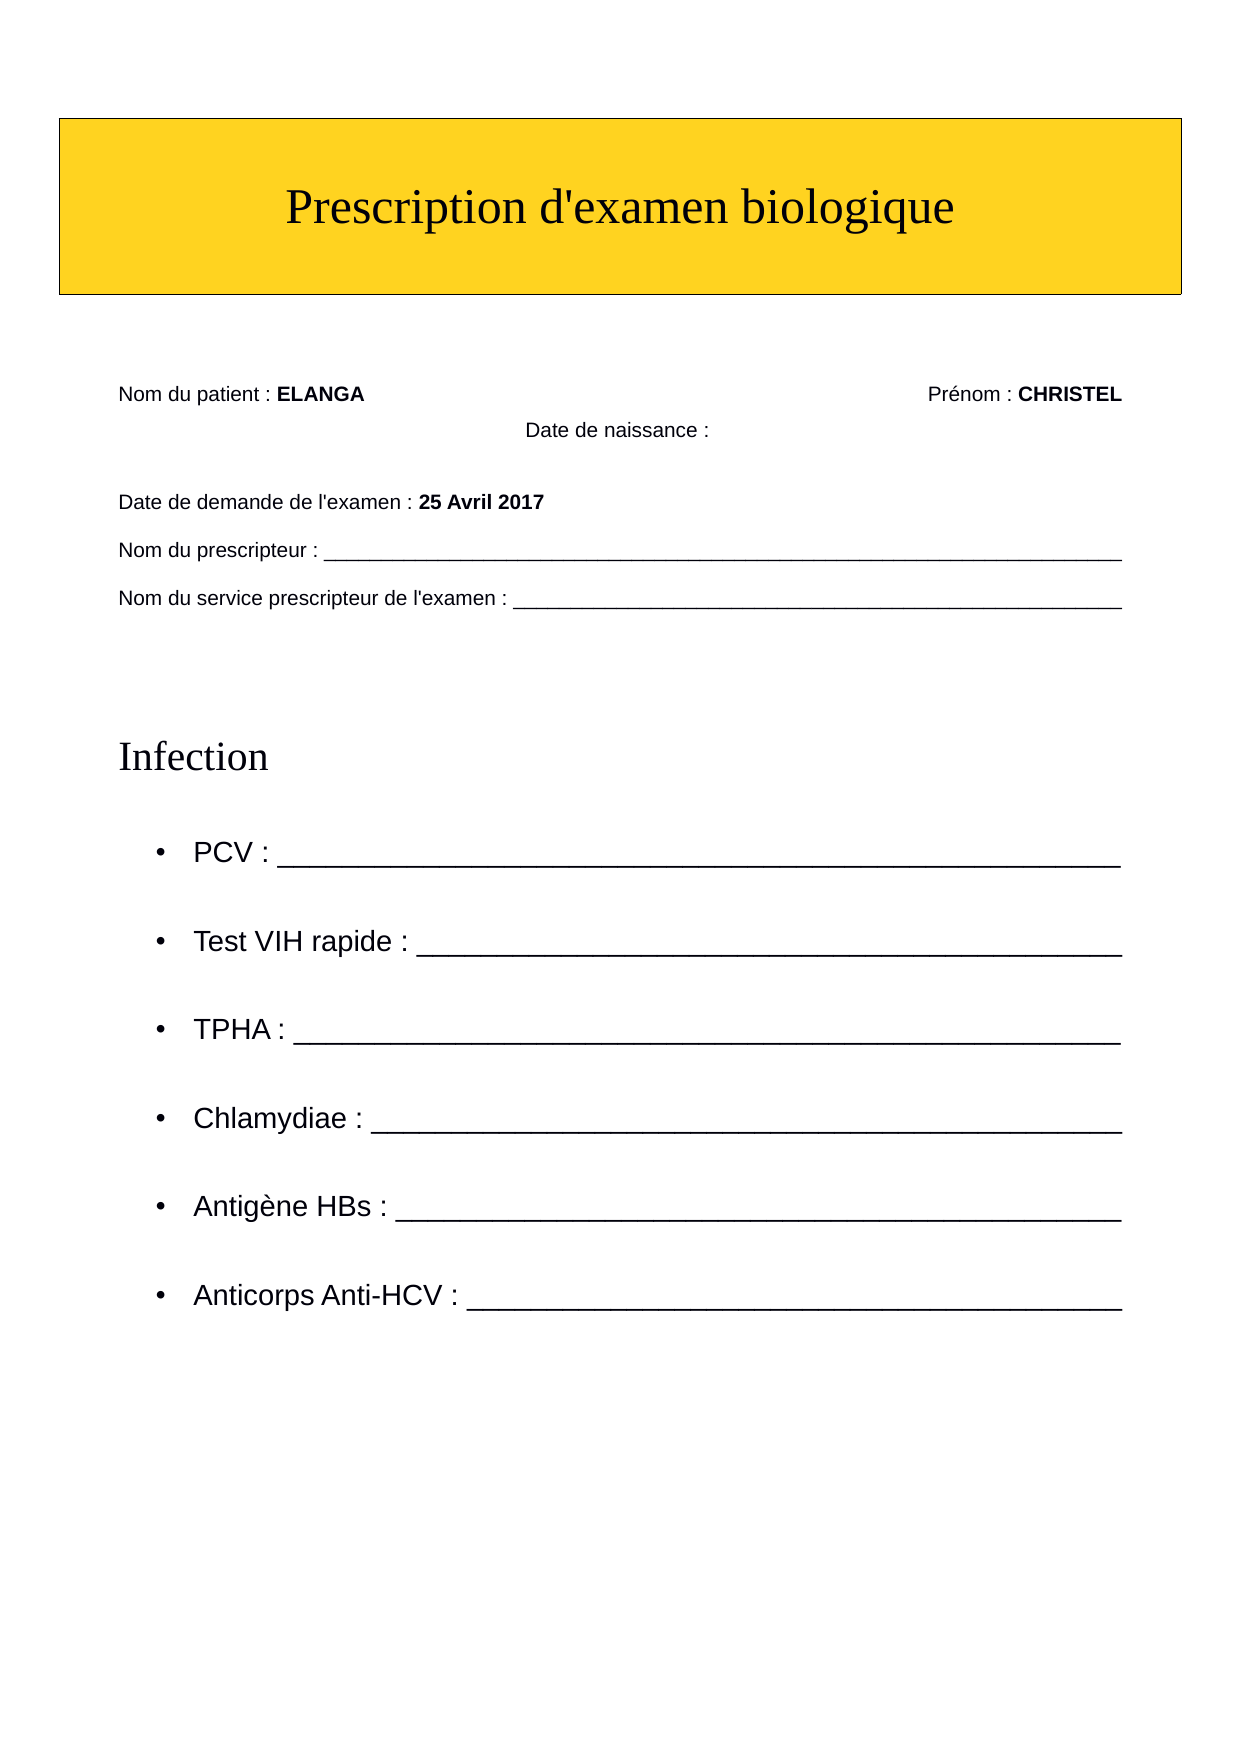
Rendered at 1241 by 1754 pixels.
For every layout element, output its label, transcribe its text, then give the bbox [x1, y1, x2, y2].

subtitle Prescription d'examen biologique [60, 119, 1181, 294]
text Nom du service prescripteur de l'examen : [118, 585, 1122, 609]
subtitle Infection [118, 731, 1122, 779]
list Test VIH rapide : [156, 880, 1122, 969]
text Date de demande de l'examen : 25 Avril 2017 [118, 489, 1122, 513]
list PCV : [156, 792, 1122, 880]
list TPHA : [156, 969, 1122, 1057]
list Anticorps Anti-HCV : [156, 1234, 1122, 1323]
list Chlamydiae : [156, 1057, 1122, 1146]
text Nom du prescripteur : [118, 537, 1122, 561]
text Date de naissance : [118, 418, 1122, 442]
list Antigène HBs : [156, 1146, 1122, 1234]
text Nom du patient : ELANGA Prénom : CHRISTEL [118, 382, 1122, 406]
